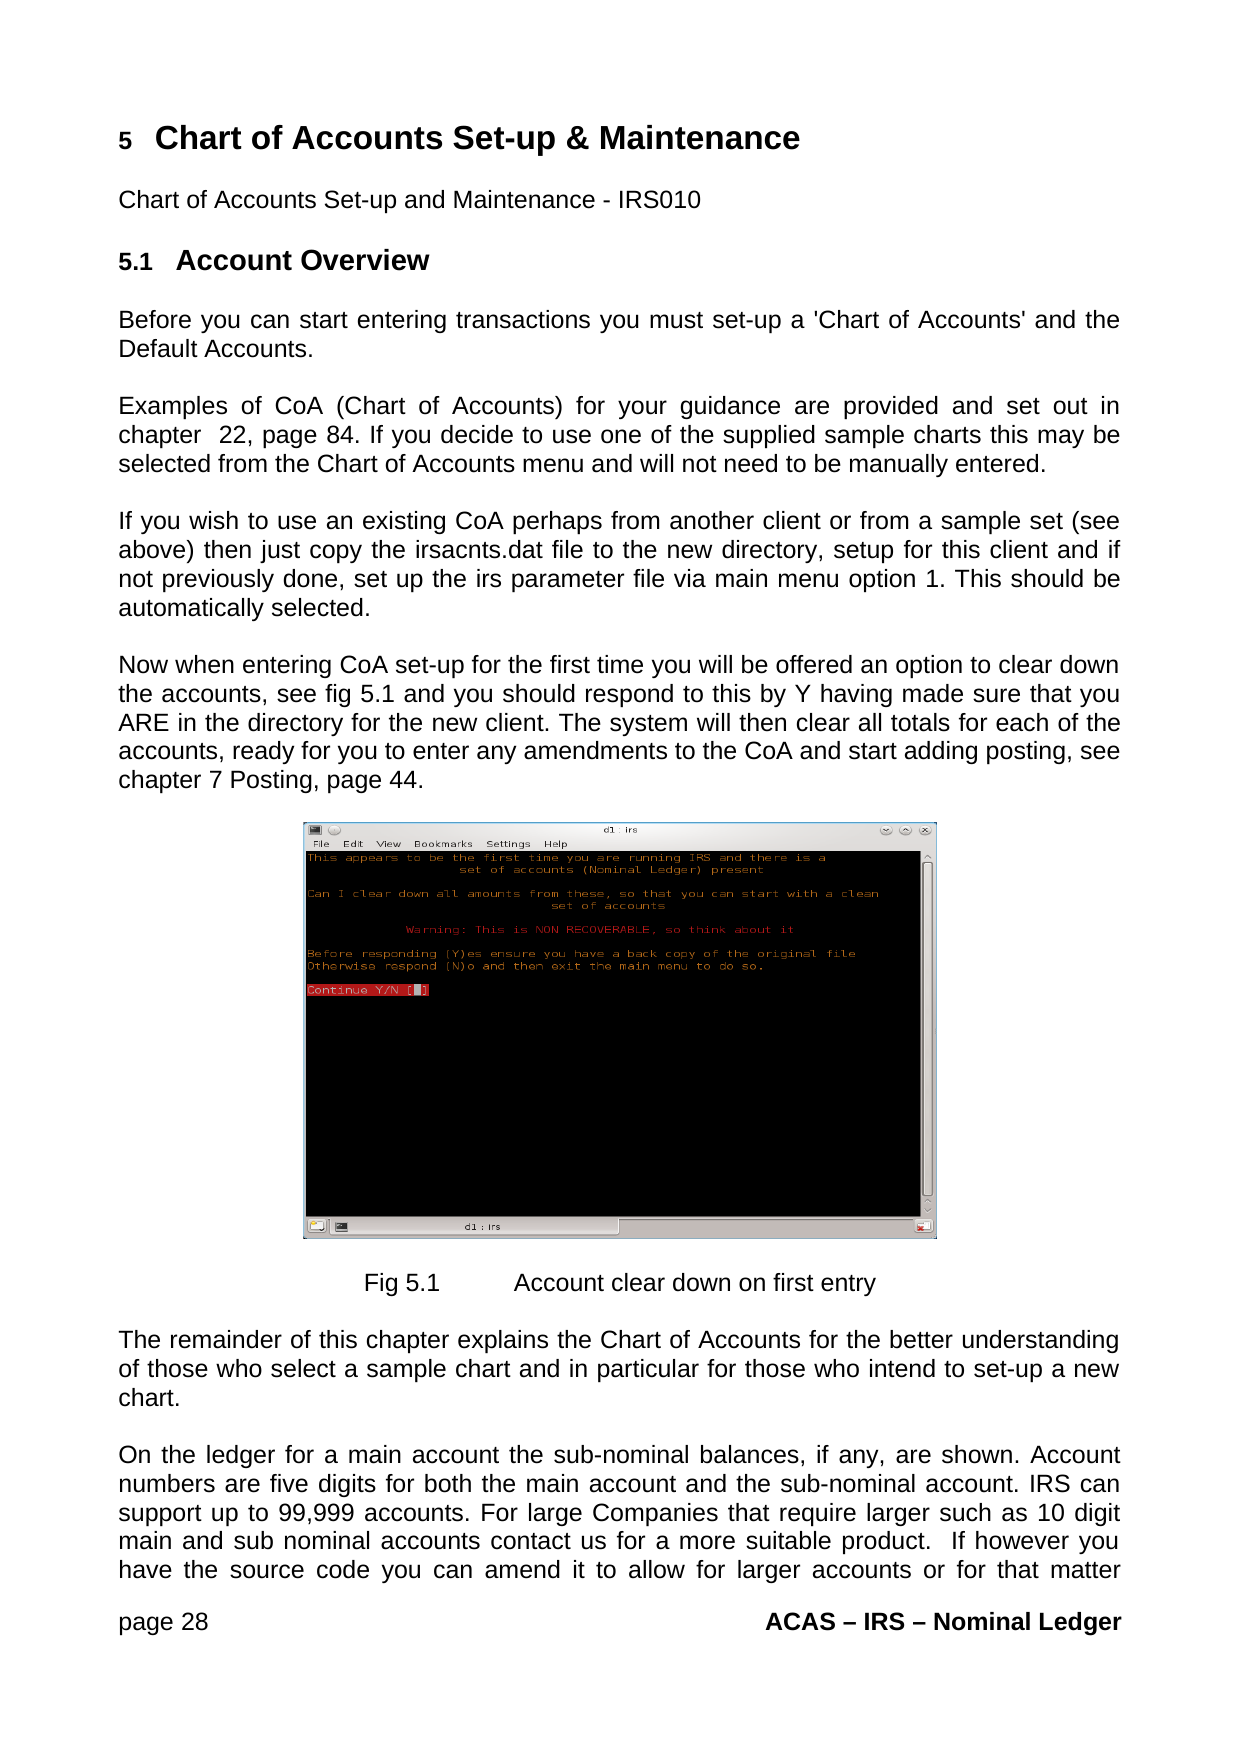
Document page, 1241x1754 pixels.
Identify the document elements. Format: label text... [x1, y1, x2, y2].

text Before you can start entering transactions you must set-up a 'Chart of Accounts' and the Default Accounts. [118, 305, 1122, 363]
text If you wish to use an existing CoA perhaps from another client or from a sample set (see above) then just copy the irsacnts.dat file to the new directory, setup for this client and if not previously done, set up the irs parameter file via main menu option 1. This should be automatically selected. [118, 506, 1122, 621]
picture [303, 822, 937, 1239]
subtitle Account Overview [118, 243, 1122, 276]
text The remainder of this chapter explains the Chart of Accounts for the better understanding of those who select a sample chart and in particular for those who intend to set-up a new chart. [118, 1325, 1122, 1411]
text Examples of CoA (Chart of Accounts) for your guidance are provided and set out in chapter 22, page 84. If you decide to use one of the supplied sample charts this may be selected from the Chart of Accounts menu and will not need to be manually entered. [118, 391, 1122, 478]
text Now when entering CoA set-up for the first time you will be offered an option to clear down the accounts, see fig 5.1 and you should respond to this by Y having made sure that you ARE in the directory for the new client. The system will then clear all totals for each of the accounts, ready for you to enter any amendments to the CoA and start adding posting, see chapter 7 Posting, page 44. [118, 650, 1122, 794]
subtitle Chart of Accounts Set-up & Maintenance [118, 118, 1122, 157]
text On the ledger for a main account the sub-nominal balances, if any, are shown. Account numbers are five digits for both the main account and the sub-nominal account. IRS can support up to 99,999 accounts. For large Companies that require larger such as 10 digit main and sub nominal accounts contact us for a more suitable product. If however you have the source code you can amend it to allow for larger accounts or for that matter [118, 1440, 1122, 1584]
text Chart of Accounts Set-up and Maintenance - IRS010 [118, 185, 1122, 214]
subtitle Fig 5.1 Account clear down on first entry [118, 1267, 1122, 1296]
